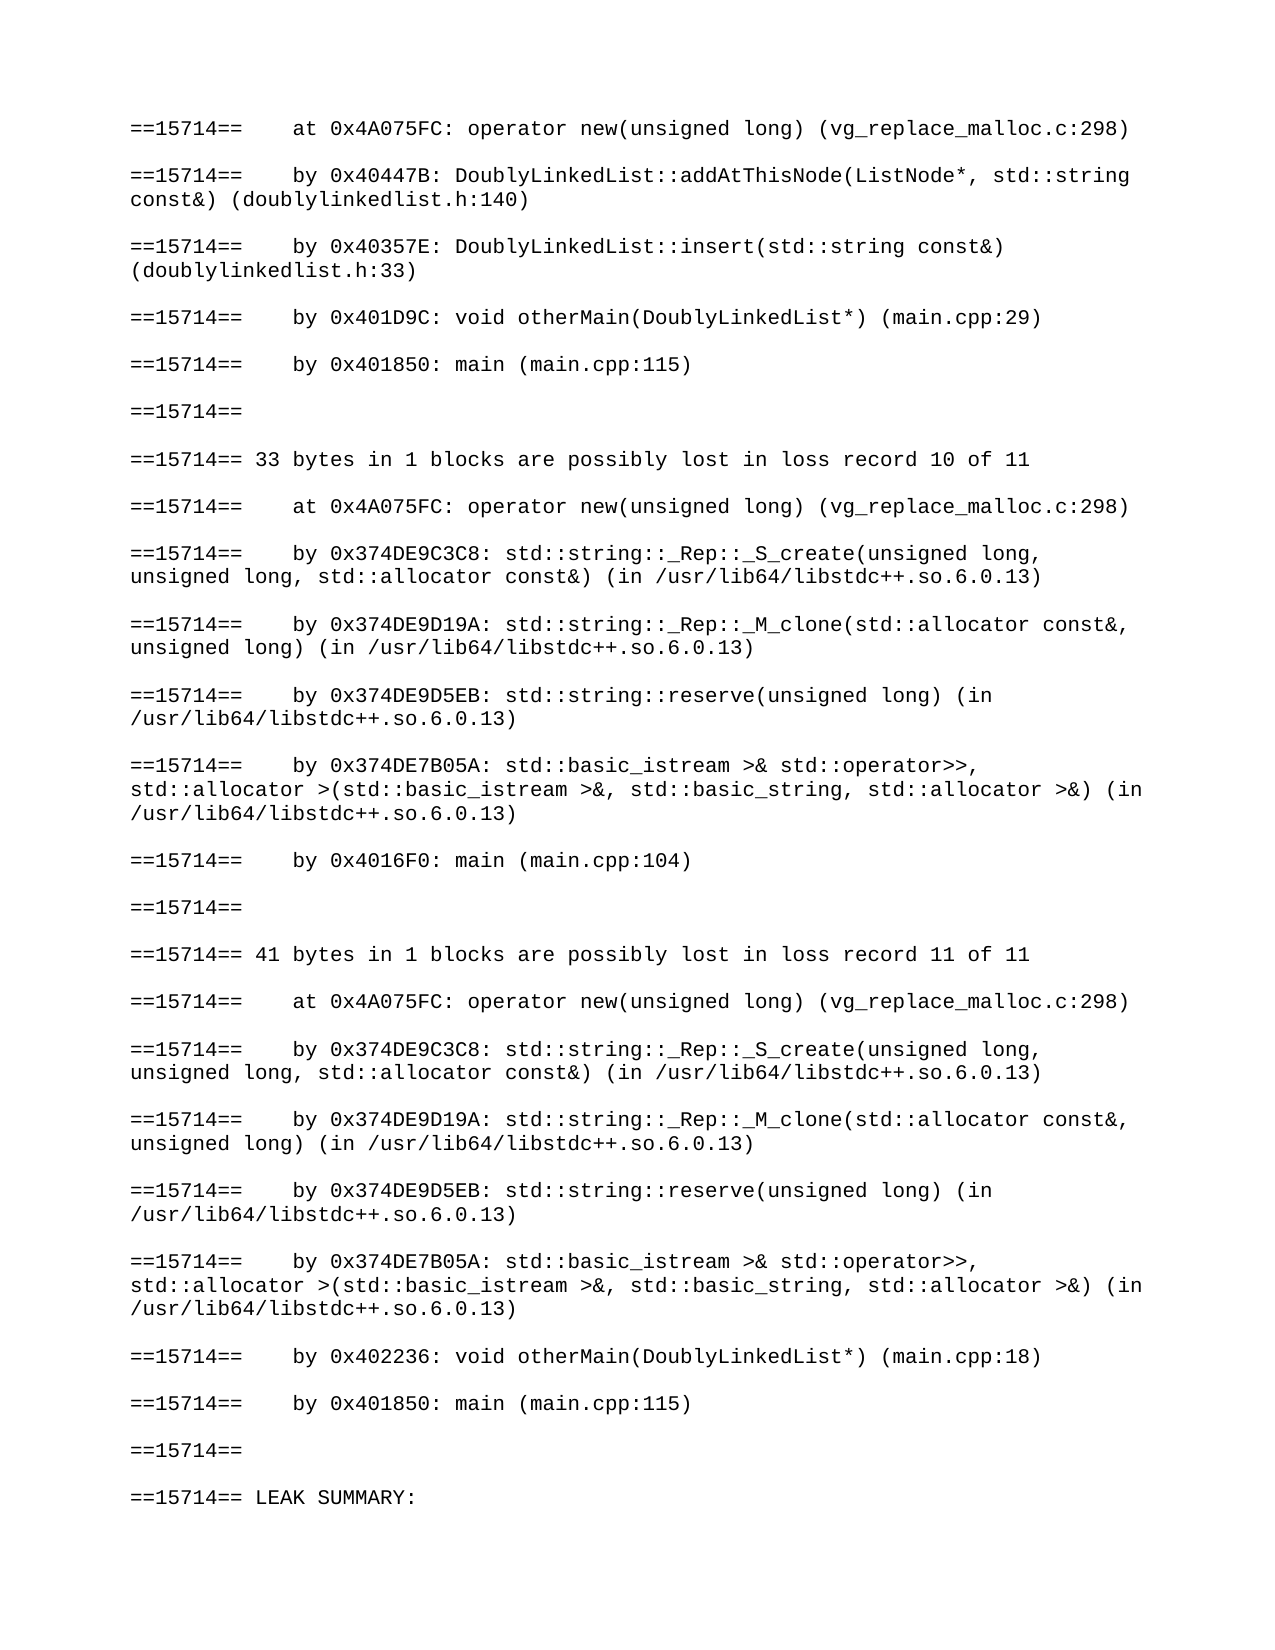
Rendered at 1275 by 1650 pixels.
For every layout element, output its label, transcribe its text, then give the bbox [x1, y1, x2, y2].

text ==15714== at 0x4A075FC: operator new(unsigned long) (vg_replace_malloc.c:298) [130, 118, 1145, 142]
text ==15714== by 0x4016F0: main (main.cpp:104) [130, 850, 1145, 873]
text ==15714== at 0x4A075FC: operator new(unsigned long) (vg_replace_malloc.c:298) [130, 991, 1145, 1015]
text ==15714== by 0x374DE7B05A: std::basic_istream >& std::operator>>, std::allocator >(std::basic_istream >&, std::basic_string, std::allocator >&) (in /usr/lib64/libstdc++.so.6.0.13) [130, 755, 1145, 826]
text ==15714== 33 bytes in 1 blocks are possibly lost in loss record 10 of 11 [130, 448, 1145, 472]
text ==15714== by 0x401D9C: void otherMain(DoublyLinkedList*) (main.cpp:29) [130, 307, 1145, 331]
text ==15714== by 0x401850: main (main.cpp:115) [130, 354, 1145, 378]
text ==15714== by 0x40357E: DoublyLinkedList::insert(std::string const&) (doublylinkedlist.h:33) [130, 236, 1145, 283]
text ==15714== [130, 401, 1145, 425]
text ==15714== by 0x374DE9D19A: std::string::_Rep::_M_clone(std::allocator const&, unsigned long) (in /usr/lib64/libstdc++.so.6.0.13) [130, 1109, 1145, 1157]
text ==15714== [130, 897, 1145, 921]
text ==15714== by 0x374DE9C3C8: std::string::_Rep::_S_create(unsigned long, unsigned long, std::allocator const&) (in /usr/lib64/libstdc++.so.6.0.13) [130, 543, 1145, 590]
text ==15714== 41 bytes in 1 blocks are possibly lost in loss record 11 of 11 [130, 944, 1145, 968]
text ==15714== by 0x374DE7B05A: std::basic_istream >& std::operator>>, std::allocator >(std::basic_istream >&, std::basic_string, std::allocator >&) (in /usr/lib64/libstdc++.so.6.0.13) [130, 1251, 1145, 1322]
text ==15714== by 0x374DE9D5EB: std::string::reserve(unsigned long) (in /usr/lib64/libstdc++.so.6.0.13) [130, 1180, 1145, 1228]
text ==15714== by 0x374DE9C3C8: std::string::_Rep::_S_create(unsigned long, unsigned long, std::allocator const&) (in /usr/lib64/libstdc++.so.6.0.13) [130, 1039, 1145, 1086]
text ==15714== by 0x40447B: DoublyLinkedList::addAtThisNode(ListNode*, std::string const&) (doublylinkedlist.h:140) [130, 165, 1145, 213]
text ==15714== by 0x401850: main (main.cpp:115) [130, 1393, 1145, 1416]
text ==15714== by 0x402236: void otherMain(DoublyLinkedList*) (main.cpp:18) [130, 1346, 1145, 1369]
text ==15714== LEAK SUMMARY: [130, 1487, 1145, 1511]
text ==15714== [130, 1440, 1145, 1464]
text ==15714== at 0x4A075FC: operator new(unsigned long) (vg_replace_malloc.c:298) [130, 496, 1145, 519]
text ==15714== by 0x374DE9D5EB: std::string::reserve(unsigned long) (in /usr/lib64/libstdc++.so.6.0.13) [130, 684, 1145, 732]
text ==15714== by 0x374DE9D19A: std::string::_Rep::_M_clone(std::allocator const&, unsigned long) (in /usr/lib64/libstdc++.so.6.0.13) [130, 614, 1145, 661]
